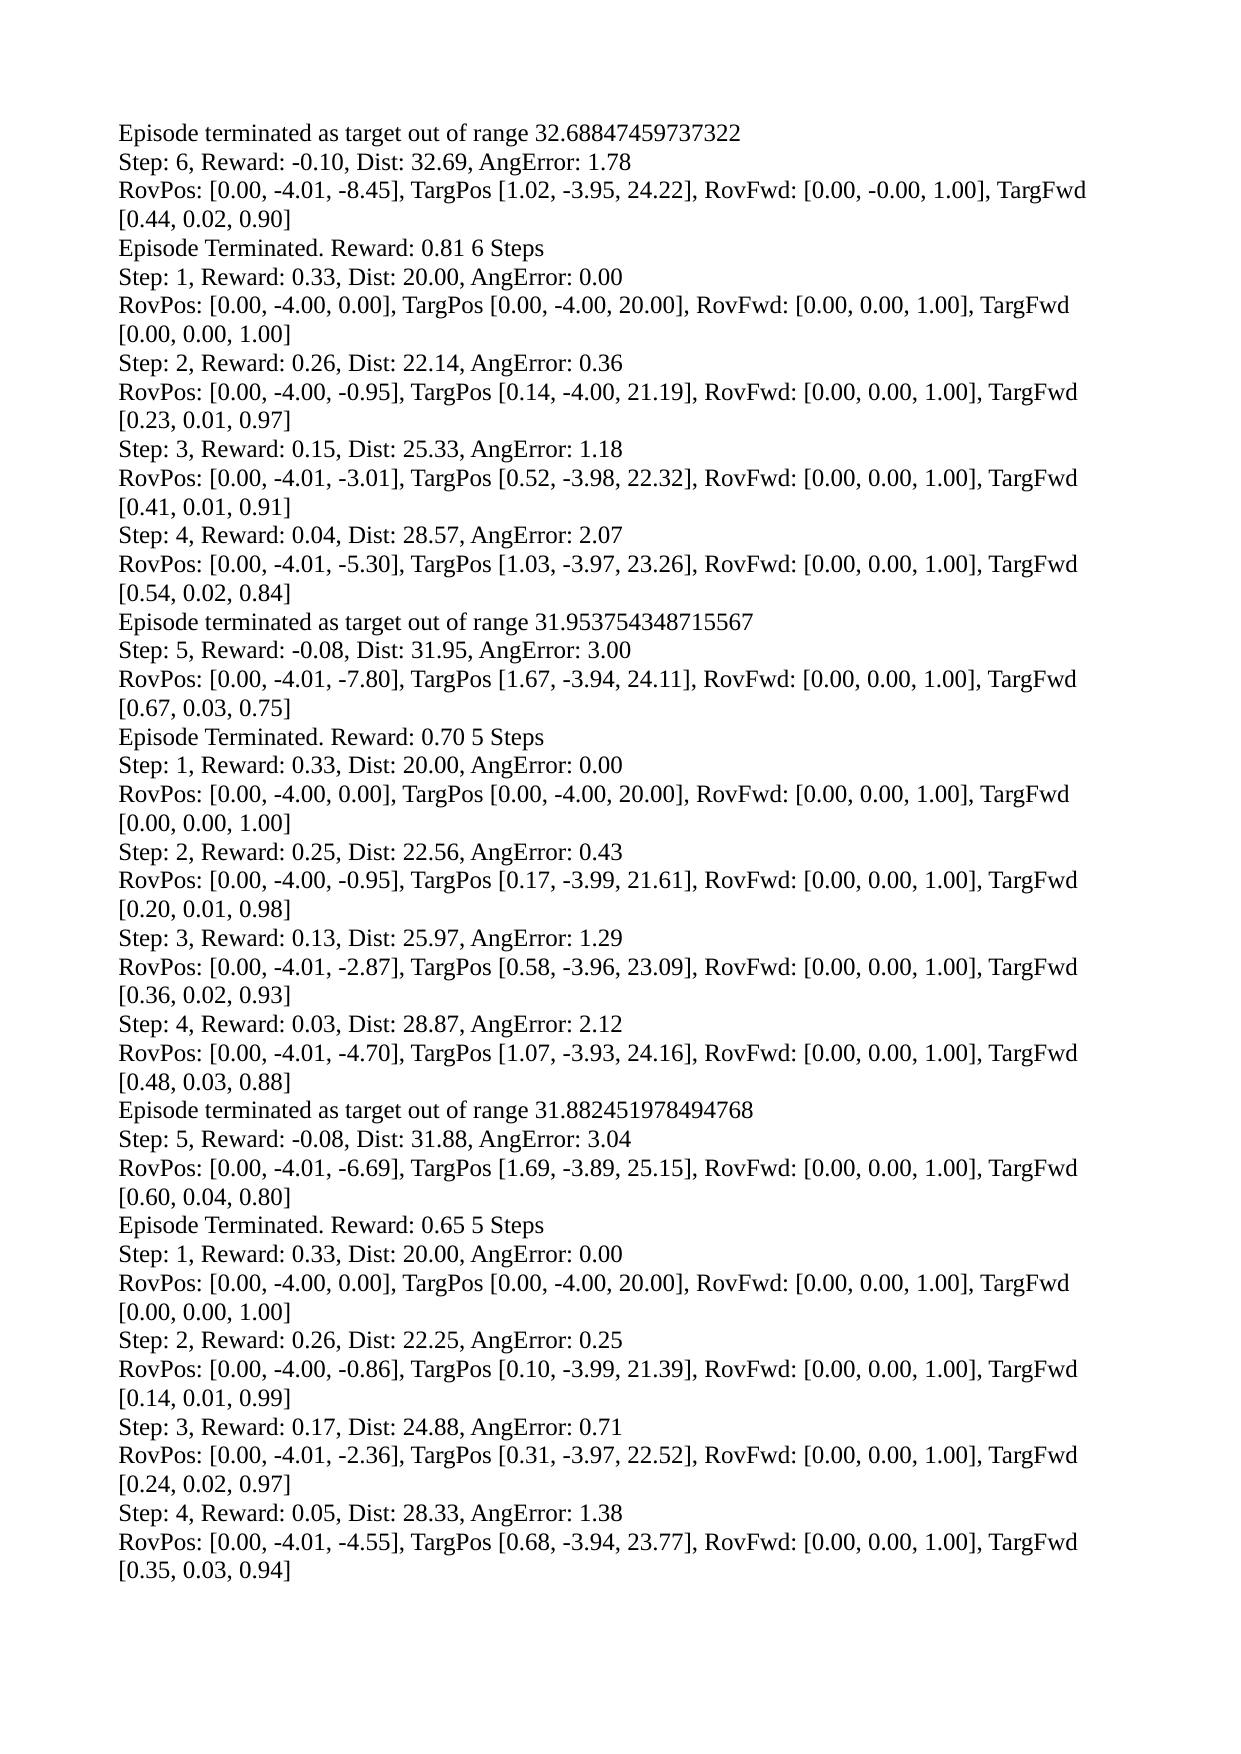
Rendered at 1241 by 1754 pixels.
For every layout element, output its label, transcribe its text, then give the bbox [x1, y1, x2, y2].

text RovPos: [0.00, -4.01, -3.01], TargPos [0.52, -3.98, 22.32], RovFwd: [0.00, 0.00, 1.00], TargFwd [0.41, 0.01, 0.91] [118, 463, 1122, 521]
text RovPos: [0.00, -4.01, -2.87], TargPos [0.58, -3.96, 23.09], RovFwd: [0.00, 0.00, 1.00], TargFwd [0.36, 0.02, 0.93] [118, 952, 1122, 1009]
text Step: 4, Reward: 0.04, Dist: 28.57, AngError: 2.07 [118, 521, 1122, 549]
text Step: 5, Reward: -0.08, Dist: 31.95, AngError: 3.00 [118, 636, 1122, 664]
text Step: 2, Reward: 0.26, Dist: 22.14, AngError: 0.36 [118, 348, 1122, 377]
text RovPos: [0.00, -4.01, -6.69], TargPos [1.69, -3.89, 25.15], RovFwd: [0.00, 0.00, 1.00], TargFwd [0.60, 0.04, 0.80] [118, 1153, 1122, 1211]
text Step: 1, Reward: 0.33, Dist: 20.00, AngError: 0.00 [118, 751, 1122, 779]
text RovPos: [0.00, -4.01, -2.36], TargPos [0.31, -3.97, 22.52], RovFwd: [0.00, 0.00, 1.00], TargFwd [0.24, 0.02, 0.97] [118, 1441, 1122, 1498]
text RovPos: [0.00, -4.00, -0.95], TargPos [0.14, -4.00, 21.19], RovFwd: [0.00, 0.00, 1.00], TargFwd [0.23, 0.01, 0.97] [118, 377, 1122, 434]
text Episode Terminated. Reward: 0.81 6 Steps [118, 233, 1122, 262]
text RovPos: [0.00, -4.01, -7.80], TargPos [1.67, -3.94, 24.11], RovFwd: [0.00, 0.00, 1.00], TargFwd [0.67, 0.03, 0.75] [118, 664, 1122, 722]
text Step: 4, Reward: 0.03, Dist: 28.87, AngError: 2.12 [118, 1009, 1122, 1038]
text RovPos: [0.00, -4.00, -0.95], TargPos [0.17, -3.99, 21.61], RovFwd: [0.00, 0.00, 1.00], TargFwd [0.20, 0.01, 0.98] [118, 866, 1122, 923]
text Episode Terminated. Reward: 0.70 5 Steps [118, 722, 1122, 751]
text RovPos: [0.00, -4.01, -5.30], TargPos [1.03, -3.97, 23.26], RovFwd: [0.00, 0.00, 1.00], TargFwd [0.54, 0.02, 0.84] [118, 549, 1122, 607]
text Episode terminated as target out of range 32.68847459737322 [118, 118, 1122, 147]
text Episode terminated as target out of range 31.882451978494768 [118, 1096, 1122, 1124]
text Step: 3, Reward: 0.15, Dist: 25.33, AngError: 1.18 [118, 434, 1122, 463]
text RovPos: [0.00, -4.00, -0.86], TargPos [0.10, -3.99, 21.39], RovFwd: [0.00, 0.00, 1.00], TargFwd [0.14, 0.01, 0.99] [118, 1354, 1122, 1412]
text RovPos: [0.00, -4.00, 0.00], TargPos [0.00, -4.00, 20.00], RovFwd: [0.00, 0.00, 1.00], TargFwd [0.00, 0.00, 1.00] [118, 291, 1122, 348]
text Step: 2, Reward: 0.26, Dist: 22.25, AngError: 0.25 [118, 1326, 1122, 1354]
text RovPos: [0.00, -4.01, -4.70], TargPos [1.07, -3.93, 24.16], RovFwd: [0.00, 0.00, 1.00], TargFwd [0.48, 0.03, 0.88] [118, 1038, 1122, 1096]
text Step: 1, Reward: 0.33, Dist: 20.00, AngError: 0.00 [118, 262, 1122, 291]
text Episode terminated as target out of range 31.953754348715567 [118, 607, 1122, 636]
text Step: 5, Reward: -0.08, Dist: 31.88, AngError: 3.04 [118, 1124, 1122, 1153]
text RovPos: [0.00, -4.00, 0.00], TargPos [0.00, -4.00, 20.00], RovFwd: [0.00, 0.00, 1.00], TargFwd [0.00, 0.00, 1.00] [118, 779, 1122, 837]
text RovPos: [0.00, -4.01, -4.55], TargPos [0.68, -3.94, 23.77], RovFwd: [0.00, 0.00, 1.00], TargFwd [0.35, 0.03, 0.94] [118, 1527, 1122, 1584]
text RovPos: [0.00, -4.01, -8.45], TargPos [1.02, -3.95, 24.22], RovFwd: [0.00, -0.00, 1.00], TargFwd [0.44, 0.02, 0.90] [118, 176, 1122, 233]
text Step: 3, Reward: 0.13, Dist: 25.97, AngError: 1.29 [118, 923, 1122, 952]
text Episode Terminated. Reward: 0.65 5 Steps [118, 1211, 1122, 1239]
text Step: 2, Reward: 0.25, Dist: 22.56, AngError: 0.43 [118, 837, 1122, 866]
text Step: 3, Reward: 0.17, Dist: 24.88, AngError: 0.71 [118, 1412, 1122, 1441]
text Step: 4, Reward: 0.05, Dist: 28.33, AngError: 1.38 [118, 1498, 1122, 1527]
text Step: 6, Reward: -0.10, Dist: 32.69, AngError: 1.78 [118, 147, 1122, 176]
text RovPos: [0.00, -4.00, 0.00], TargPos [0.00, -4.00, 20.00], RovFwd: [0.00, 0.00, 1.00], TargFwd [0.00, 0.00, 1.00] [118, 1268, 1122, 1326]
text Step: 1, Reward: 0.33, Dist: 20.00, AngError: 0.00 [118, 1239, 1122, 1268]
